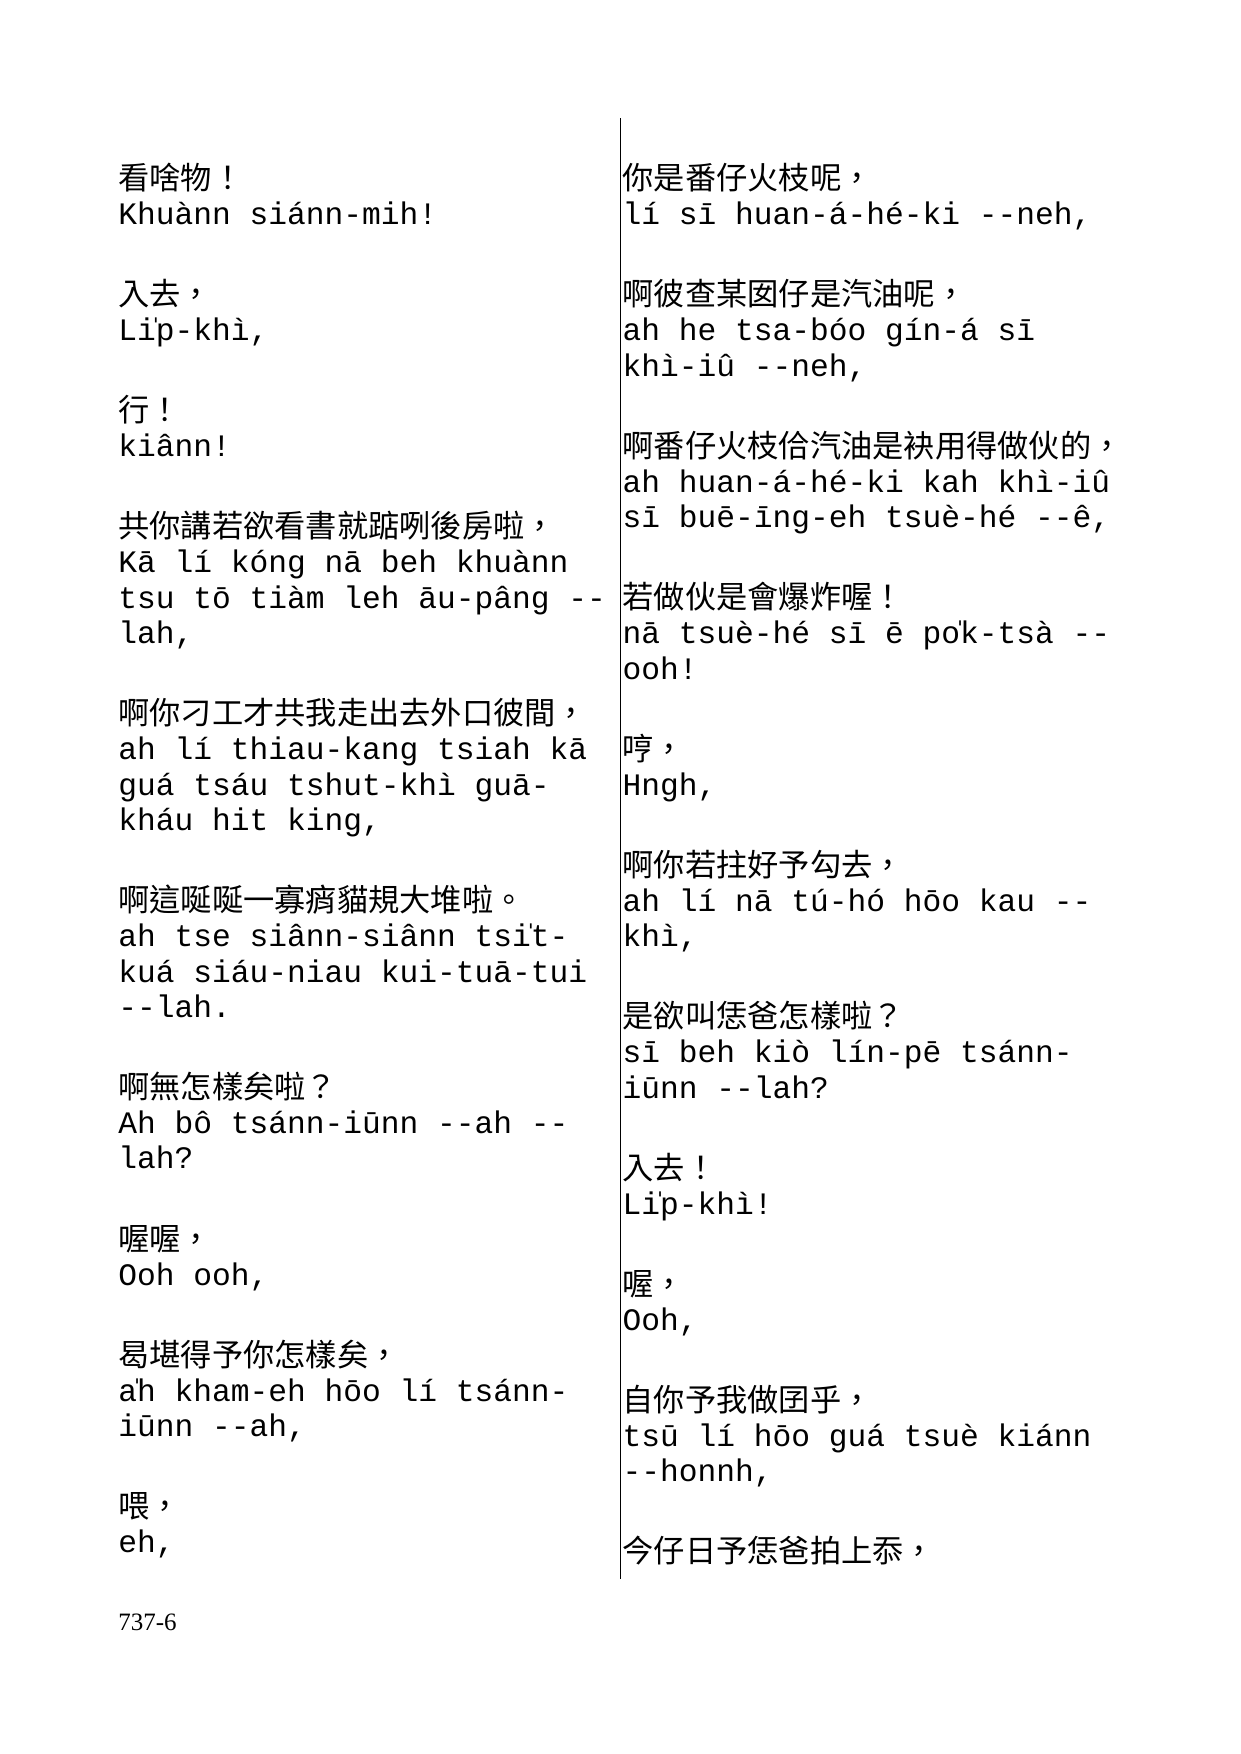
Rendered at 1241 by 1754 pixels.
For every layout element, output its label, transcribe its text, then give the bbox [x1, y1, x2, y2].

text ah he tsa-bóo gín-á sī khì-iû --neh, [622, 315, 1122, 386]
text kiânn! [118, 431, 618, 466]
text 看啥物！ [118, 153, 618, 199]
text eh, [118, 1526, 618, 1562]
text sī beh kiò lín-pē tsánn-iūnn --lah? [622, 1037, 1122, 1107]
text 啊無怎樣矣啦？ [118, 1062, 618, 1107]
text 啊你若拄好予勾去， [622, 840, 1122, 885]
text 喂， [118, 1481, 618, 1526]
text Li̍p-khì, [118, 315, 618, 350]
text 啊你刁工才共我走出去外口彼間， [118, 688, 618, 734]
text lí sī huan-á-hé-ki --neh, [622, 199, 1122, 234]
text 自你予我做囝乎， [622, 1375, 1122, 1420]
text nā tsuè-hé sī ē po̍k-tsà --ooh! [622, 618, 1122, 688]
text 今仔日予恁爸拍上忝， [622, 1526, 1122, 1572]
text Ah bô tsánn-iūnn --ah --lah? [118, 1107, 618, 1178]
text Li̍p-khì! [622, 1188, 1122, 1223]
text 入去， [118, 269, 618, 315]
text 曷堪得予你怎樣矣， [118, 1330, 618, 1375]
text 喔， [622, 1259, 1122, 1304]
text ah huan-á-hé-ki kah khì-iû sī buē-īng-eh tsuè-hé --ê, [622, 466, 1122, 537]
text 入去！ [622, 1143, 1122, 1188]
text 啊番仔火枝佮汽油是袂用得做伙的， [622, 421, 1122, 466]
text 行！ [118, 386, 618, 431]
text 啊彼查某囡仔是汽油呢， [622, 269, 1122, 315]
text tsū lí hōo guá tsuè kiánn --honnh, [622, 1420, 1122, 1491]
text 喔喔， [118, 1214, 618, 1259]
text 你是番仔火枝呢， [622, 153, 1122, 199]
text Ooh, [622, 1304, 1122, 1339]
text 啊這唌唌一寡痟貓規大堆啦。 [118, 875, 618, 921]
text 共你講若欲看書就踮咧後房啦， [118, 502, 618, 547]
text Kā lí kóng nā beh khuànn tsu tō tiàm leh āu-pâng --lah, [118, 547, 618, 653]
text 是欲叫恁爸怎樣啦？ [622, 991, 1122, 1037]
text 哼， [622, 724, 1122, 769]
text Hngh, [622, 769, 1122, 804]
text Ooh ooh, [118, 1259, 618, 1294]
text ah tse siânn-siânn tsi̍t-kuá siáu-niau kui-tuā-tui --lah. [118, 921, 618, 1027]
text Khuànn siánn-mih! [118, 199, 618, 234]
text ah lí thiau-kang tsiah kā guá tsáu tshut-khì guā-kháu hit king, [118, 734, 618, 840]
text ah lí nā tú-hó hōo kau --khì, [622, 885, 1122, 956]
text 若做伙是會爆炸喔！ [622, 572, 1122, 618]
text a̍h kham-eh hōo lí tsánn-iūnn --ah, [118, 1375, 618, 1446]
